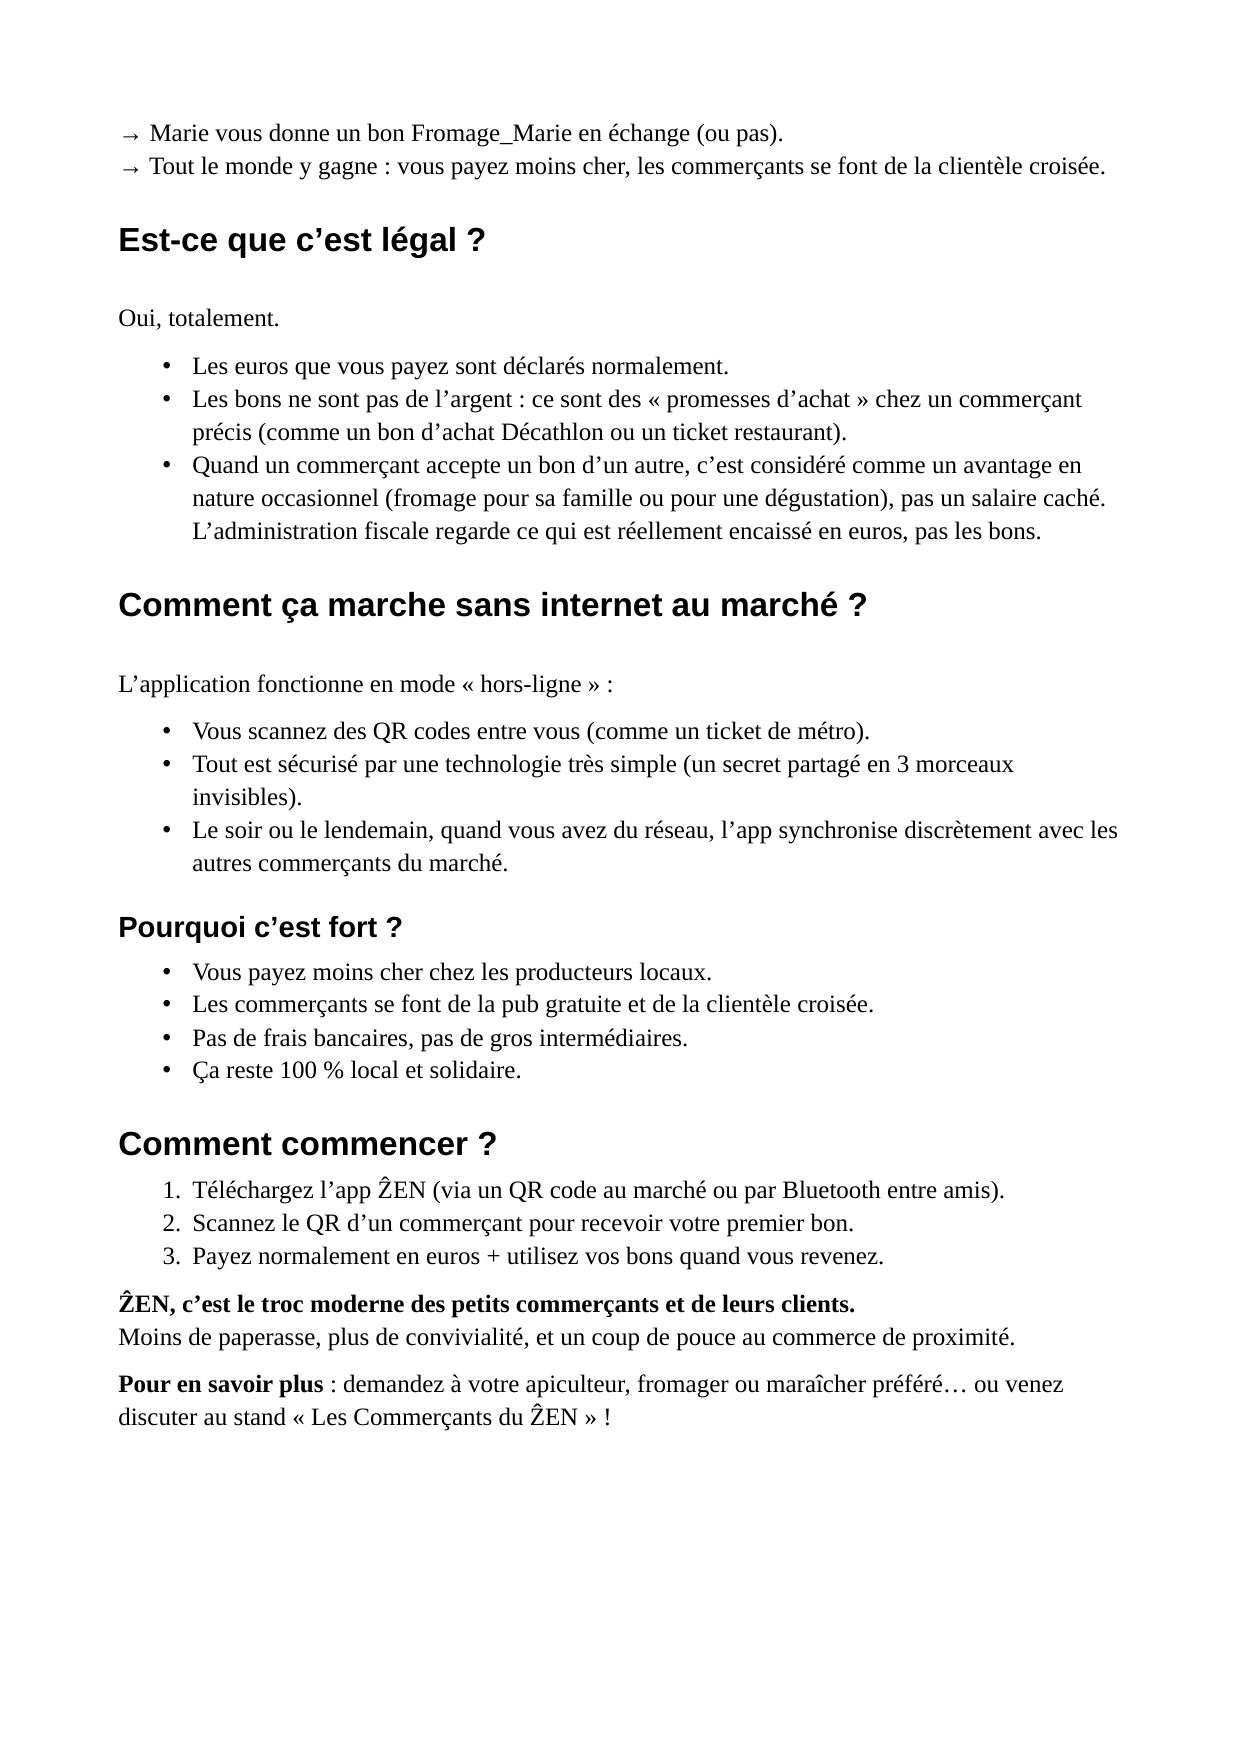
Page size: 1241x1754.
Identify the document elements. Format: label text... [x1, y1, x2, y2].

list Les commerçants se font de la pub gratuite et de la clientèle croisée. [162, 989, 1122, 1018]
list Les euros que vous payez sont déclarés normalement. [162, 351, 1122, 380]
list Payez normalement en euros + utilisez vos bons quand vous revenez. [162, 1241, 1122, 1270]
subtitle Pourquoi c’est fort ? [118, 911, 1122, 944]
subtitle Comment commencer ? [118, 1124, 1122, 1162]
list Tout est sécurisé par une technologie très simple (un secret partagé en 3 morceaux invisibles). [162, 749, 1122, 811]
text Pour en savoir plus : demandez à votre apiculteur, fromager ou maraîcher préféré… ou venez discuter au stand « Les Commerçants du ẐEN » ! [118, 1369, 1122, 1431]
list Scannez le QR d’un commerçant pour recevoir votre premier bon. [162, 1208, 1122, 1237]
text ẐEN, c’est le troc moderne des petits commerçants et de leurs clients. Moins de paperasse, plus de convivialité, et un coup de pouce au commerce de proximité. [118, 1289, 1122, 1350]
text L’application fonctionne en mode « hors-ligne » : [118, 636, 1122, 697]
list Vous payez moins cher chez les producteurs locaux. [162, 957, 1122, 985]
list Les bons ne sont pas de l’argent : ce sont des « promesses d’achat » chez un commerçant précis (comme un bon d’achat Décathlon ou un ticket restaurant). [162, 384, 1122, 446]
list Vous scannez des QR codes entre vous (comme un ticket de métro). [162, 716, 1122, 745]
text Oui, totalement. [118, 271, 1122, 332]
list Le soir ou le lendemain, quand vous avez du réseau, l’app synchronise discrètement avec les autres commerçants du marché. [162, 815, 1122, 877]
subtitle Comment ça marche sans internet au marché ? [118, 585, 1122, 623]
subtitle Est-ce que c’est légal ? [118, 219, 1122, 258]
list Ça reste 100 % local et solidaire. [162, 1056, 1122, 1084]
list Téléchargez l’app ẐEN (via un QR code au marché ou par Bluetooth entre amis). [162, 1175, 1122, 1204]
list Pas de frais bancaires, pas de gros intermédiaires. [162, 1023, 1122, 1051]
list Quand un commerçant accepte un bon d’un autre, c’est considéré comme un avantage en nature occasionnel (fromage pour sa famille ou pour une dégustation), pas un salaire caché. L’administration fiscale regarde ce qui est réellement encaissé en euros, pas les bons. [162, 450, 1122, 545]
text → Marie vous donne un bon Fromage_Marie en échange (ou pas). → Tout le monde y gagne : vous payez moins cher, les commerçants se font de la clientèle croisée. [118, 118, 1122, 180]
